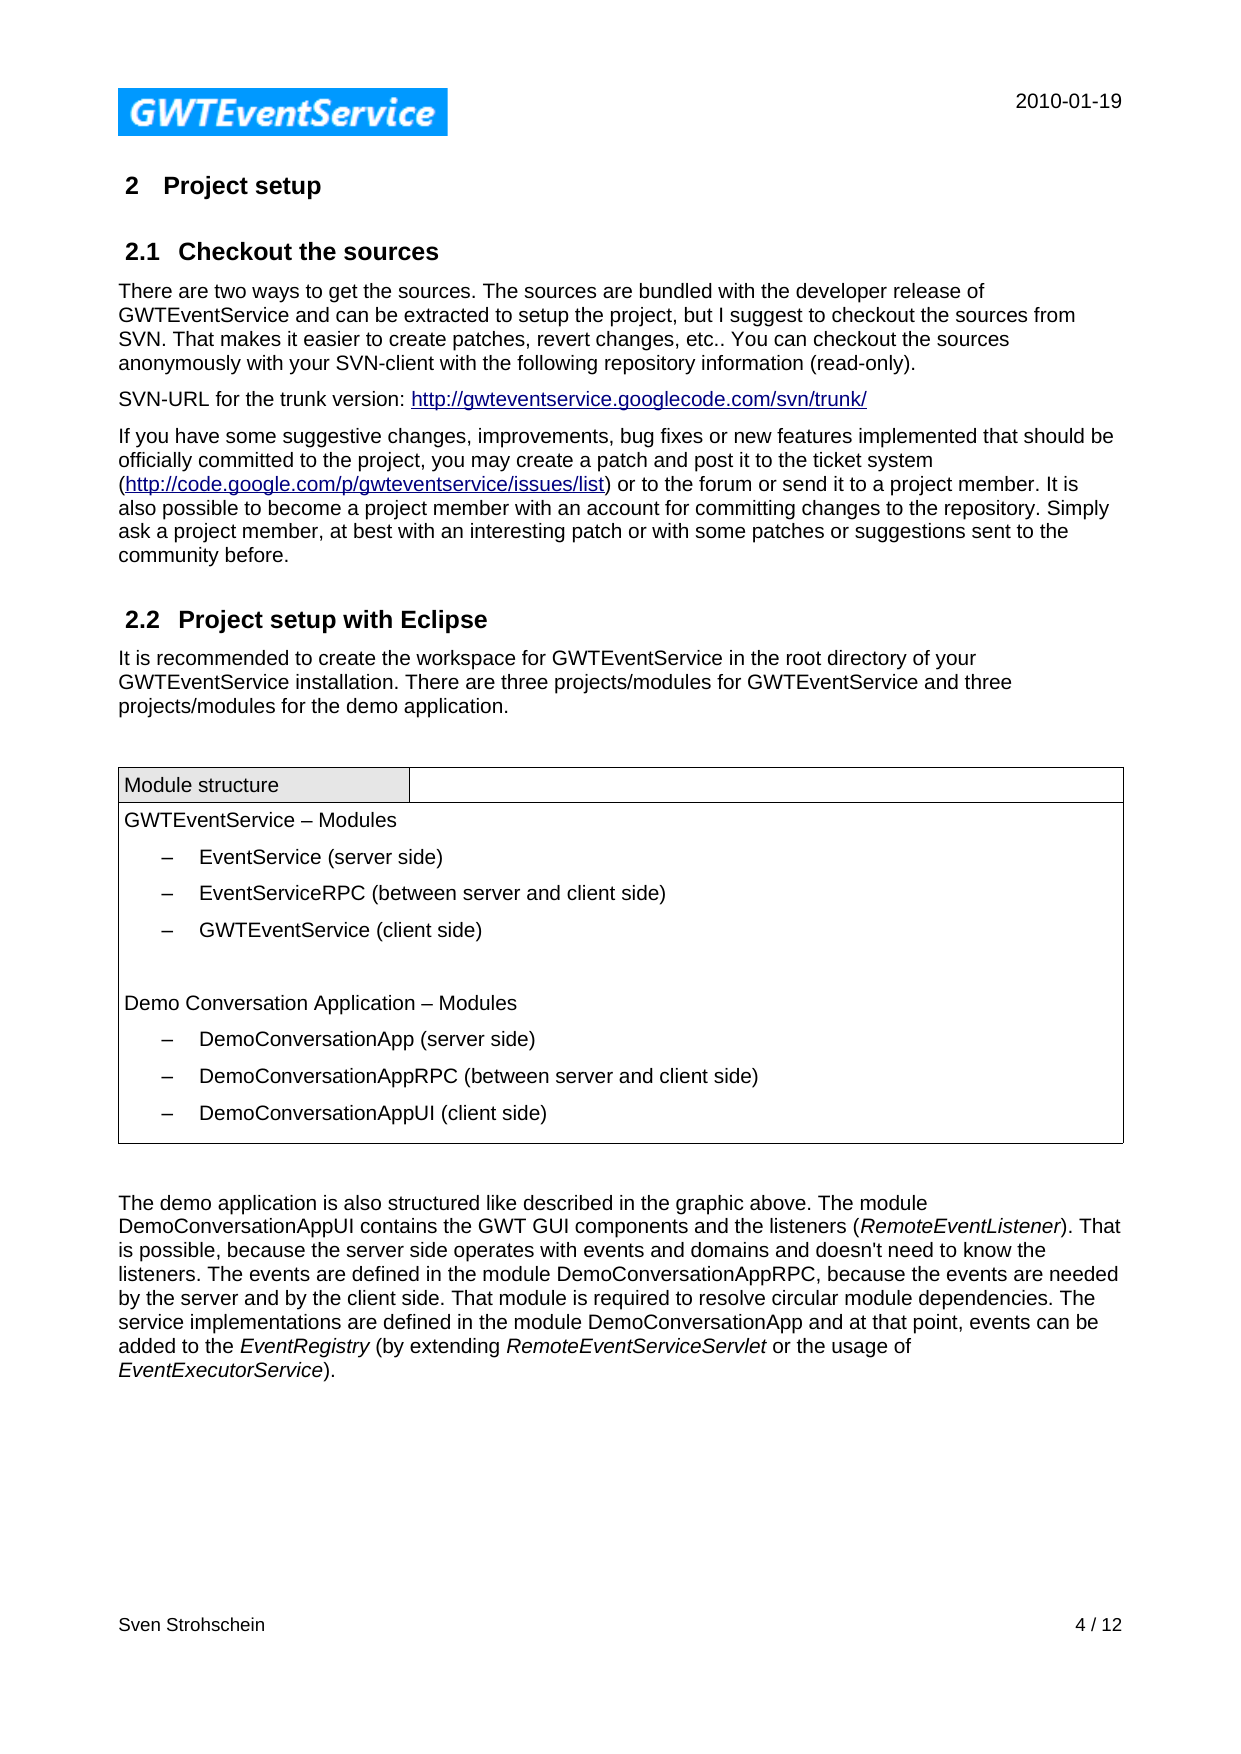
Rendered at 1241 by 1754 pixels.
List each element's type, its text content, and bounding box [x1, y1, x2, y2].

text SVN-URL for the trunk version: http://gwteventservice.googlecode.com/svn/trunk/ [118, 387, 1122, 411]
text It is recommended to create the workspace for GWTEventService in the root directory of your GWTEventService installation. There are three projects/modules for GWTEventService and three projects/modules for the demo application. [118, 646, 1122, 718]
picture [118, 88, 448, 136]
table_header [410, 768, 1123, 802]
table_cell GWTEventService – Modules EventService (server side) EventServiceRPC (between server and client side) GWTEventService (client side) Demo Conversation Application – Modules DemoConversationApp (server side) DemoConversationAppRPC (between server and client side) DemoConversationAppUI (client side) [119, 803, 1123, 1143]
text If you have some suggestive changes, improvements, bug fixes or new features implemented that should be officially committed to the project, you may create a patch and post it to the ticket system (http://code.google.com/p/gwteventservice/issues/list) or to the forum or send it to a project member. It is also possible to become a project member with an account for committing changes to the repository. Simply ask a project member, at best with an interesting patch or with some patches or suggestions sent to the community before. [118, 423, 1122, 567]
text There are two ways to get the sources. The sources are bundled with the developer release of GWTEventService and can be extracted to setup the project, but I suggest to checkout the sources from SVN. That makes it easier to create patches, revert changes, etc.. You can checkout the sources anonymously with your SVN-client with the following repository information (read-only). [118, 279, 1122, 374]
subtitle Project setup [118, 171, 1122, 200]
text The demo application is also structured like described in the graphic above. The module DemoConversationAppUI contains the GWT GUI components and the listeners (RemoteEventListener). That is possible, because the server side operates with events and domains and doesn't need to know the listeners. The events are defined in the module DemoConversationAppRPC, because the events are needed by the server and by the client side. That module is required to resolve circular module dependencies. The service implementations are defined in the module DemoConversationApp and at that point, events can be added to the EventRegistry (by extending RemoteEventServiceServlet or the usage of EventExecutorService). [118, 1190, 1122, 1382]
subtitle Checkout the sources [118, 237, 1122, 266]
subtitle Project setup with Eclipse [118, 605, 1122, 633]
table_header Module structure [119, 768, 409, 802]
